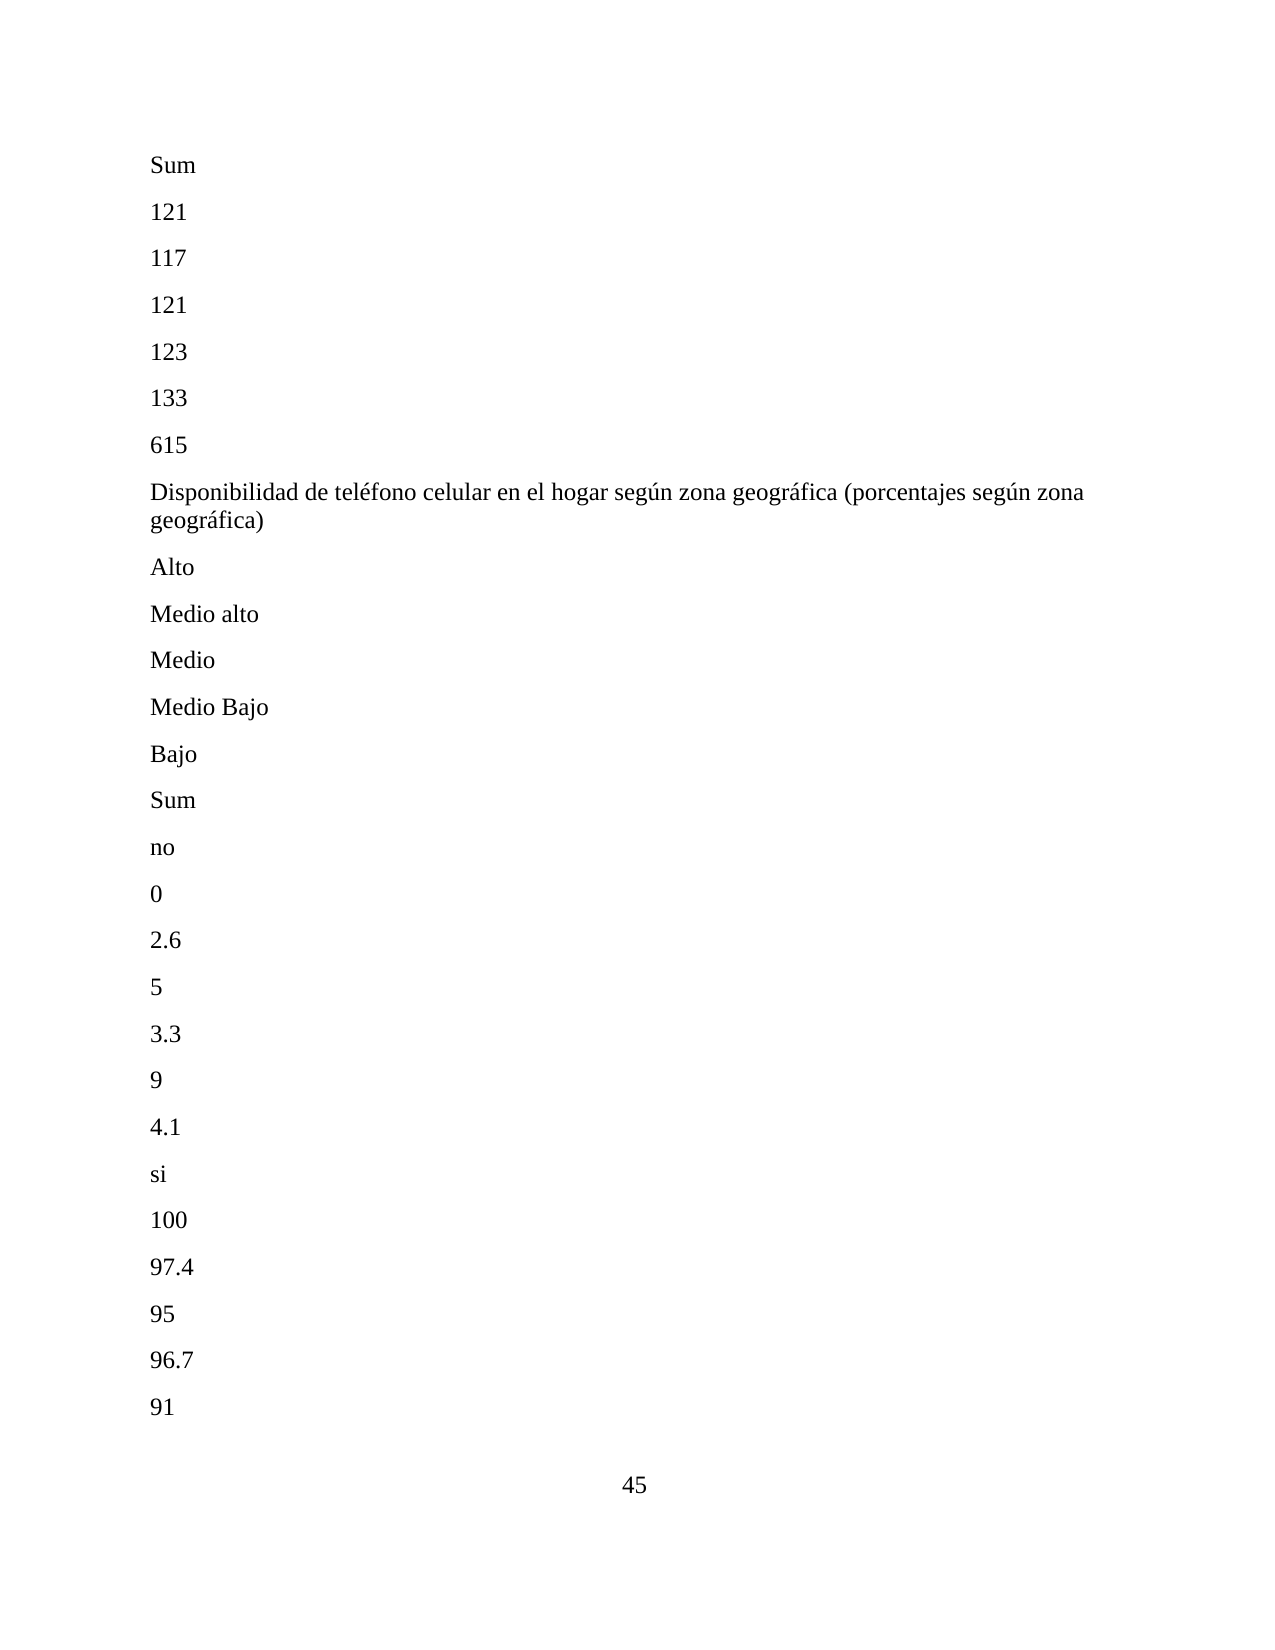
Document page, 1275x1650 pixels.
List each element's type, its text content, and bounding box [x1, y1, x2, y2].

text 0 [150, 879, 1125, 907]
text Bajo [150, 739, 1125, 767]
text 5 [150, 972, 1125, 1001]
text 121 [150, 197, 1125, 225]
text 97.4 [150, 1252, 1125, 1281]
text si [150, 1159, 1125, 1187]
text Alto [150, 552, 1125, 581]
text 123 [150, 337, 1125, 365]
text Medio [150, 645, 1125, 674]
text Medio Bajo [150, 692, 1125, 721]
text 117 [150, 243, 1125, 272]
text no [150, 832, 1125, 861]
text 4.1 [150, 1112, 1125, 1141]
text 9 [150, 1065, 1125, 1094]
text 133 [150, 383, 1125, 412]
text Disponibilidad de teléfono celular en el hogar según zona geográfica (porcentajes según zona geográfica) [150, 477, 1125, 534]
text 121 [150, 290, 1125, 319]
text 96.7 [150, 1345, 1125, 1374]
text 3.3 [150, 1019, 1125, 1047]
text 91 [150, 1392, 1125, 1421]
text 95 [150, 1299, 1125, 1327]
text 100 [150, 1205, 1125, 1234]
text Medio alto [150, 599, 1125, 627]
text 2.6 [150, 925, 1125, 954]
text Sum [150, 150, 1125, 179]
text 615 [150, 430, 1125, 459]
text Sum [150, 785, 1125, 814]
